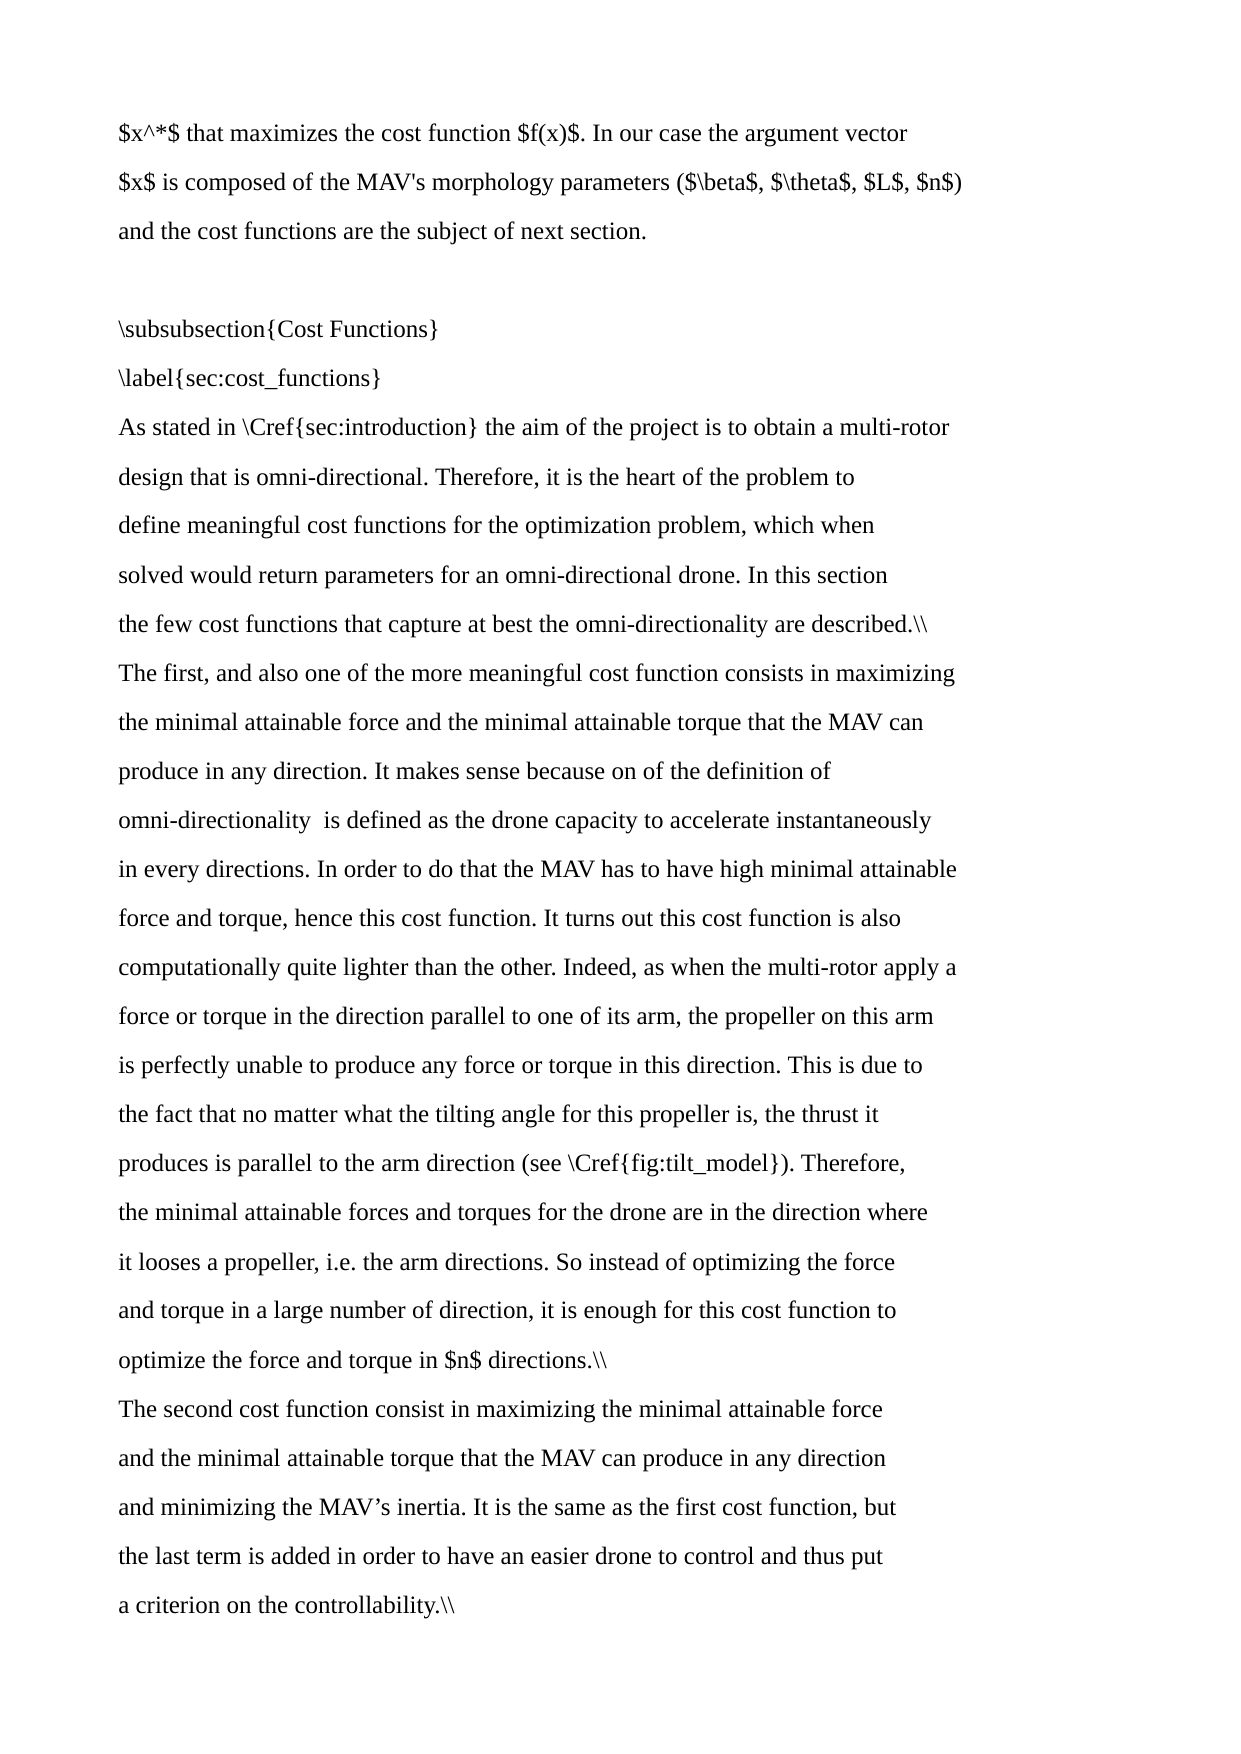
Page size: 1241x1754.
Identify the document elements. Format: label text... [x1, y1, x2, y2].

text $x^*$ that maximizes the cost function $f(x)$. In our case the argument vector [118, 118, 1122, 147]
text force and torque, hence this cost function. It turns out this cost function is also [118, 903, 1122, 932]
text The second cost function consist in maximizing the minimal attainable force [118, 1394, 1122, 1422]
text produce in any direction. It makes sense because on of the definition of [118, 756, 1122, 785]
text computationally quite lighter than the other. Indeed, as when the multi-rotor apply a [118, 952, 1122, 981]
text it looses a propeller, i.e. the arm directions. So instead of optimizing the force [118, 1247, 1122, 1275]
text $x$ is composed of the MAV's morphology parameters ($\beta$, $\theta$, $L$, $n$) [118, 167, 1122, 196]
text is perfectly unable to produce any force or torque in this direction. This is due to [118, 1050, 1122, 1079]
text \subsubsection{Cost Functions} [118, 314, 1122, 343]
text and minimizing the MAV’s inertia. It is the same as the first cost function, but [118, 1492, 1122, 1521]
text in every directions. In order to do that the MAV has to have high minimal attainable [118, 854, 1122, 883]
text As stated in \Cref{sec:introduction} the aim of the project is to obtain a multi-rotor [118, 412, 1122, 441]
text the minimal attainable force and the minimal attainable torque that the MAV can [118, 707, 1122, 736]
text design that is omni-directional. Therefore, it is the heart of the problem to [118, 462, 1122, 490]
text solved would return parameters for an omni-directional drone. In this section [118, 560, 1122, 588]
text the few cost functions that capture at best the omni-directionality are described.\\ [118, 609, 1122, 637]
text the last term is added in order to have an easier drone to control and thus put [118, 1541, 1122, 1570]
text and the cost functions are the subject of next section. [118, 216, 1122, 245]
text \label{sec:cost_functions} [118, 363, 1122, 392]
text and the minimal attainable torque that the MAV can produce in any direction [118, 1443, 1122, 1472]
text The first, and also one of the more meaningful cost function consists in maximizing [118, 658, 1122, 687]
text define meaningful cost functions for the optimization problem, which when [118, 511, 1122, 539]
text a criterion on the controllability.\\ [118, 1590, 1122, 1619]
text produces is parallel to the arm direction (see \Cref{fig:tilt_model}). Therefore, [118, 1148, 1122, 1177]
text force or torque in the direction parallel to one of its arm, the propeller on this arm [118, 1001, 1122, 1030]
text the fact that no matter what the tilting angle for this propeller is, the thrust it [118, 1099, 1122, 1128]
text optimize the force and torque in $n$ directions.\\ [118, 1345, 1122, 1373]
text and torque in a large number of direction, it is enough for this cost function to [118, 1296, 1122, 1324]
text omni-directionality is defined as the drone capacity to accelerate instantaneously [118, 805, 1122, 834]
text the minimal attainable forces and torques for the drone are in the direction where [118, 1197, 1122, 1226]
